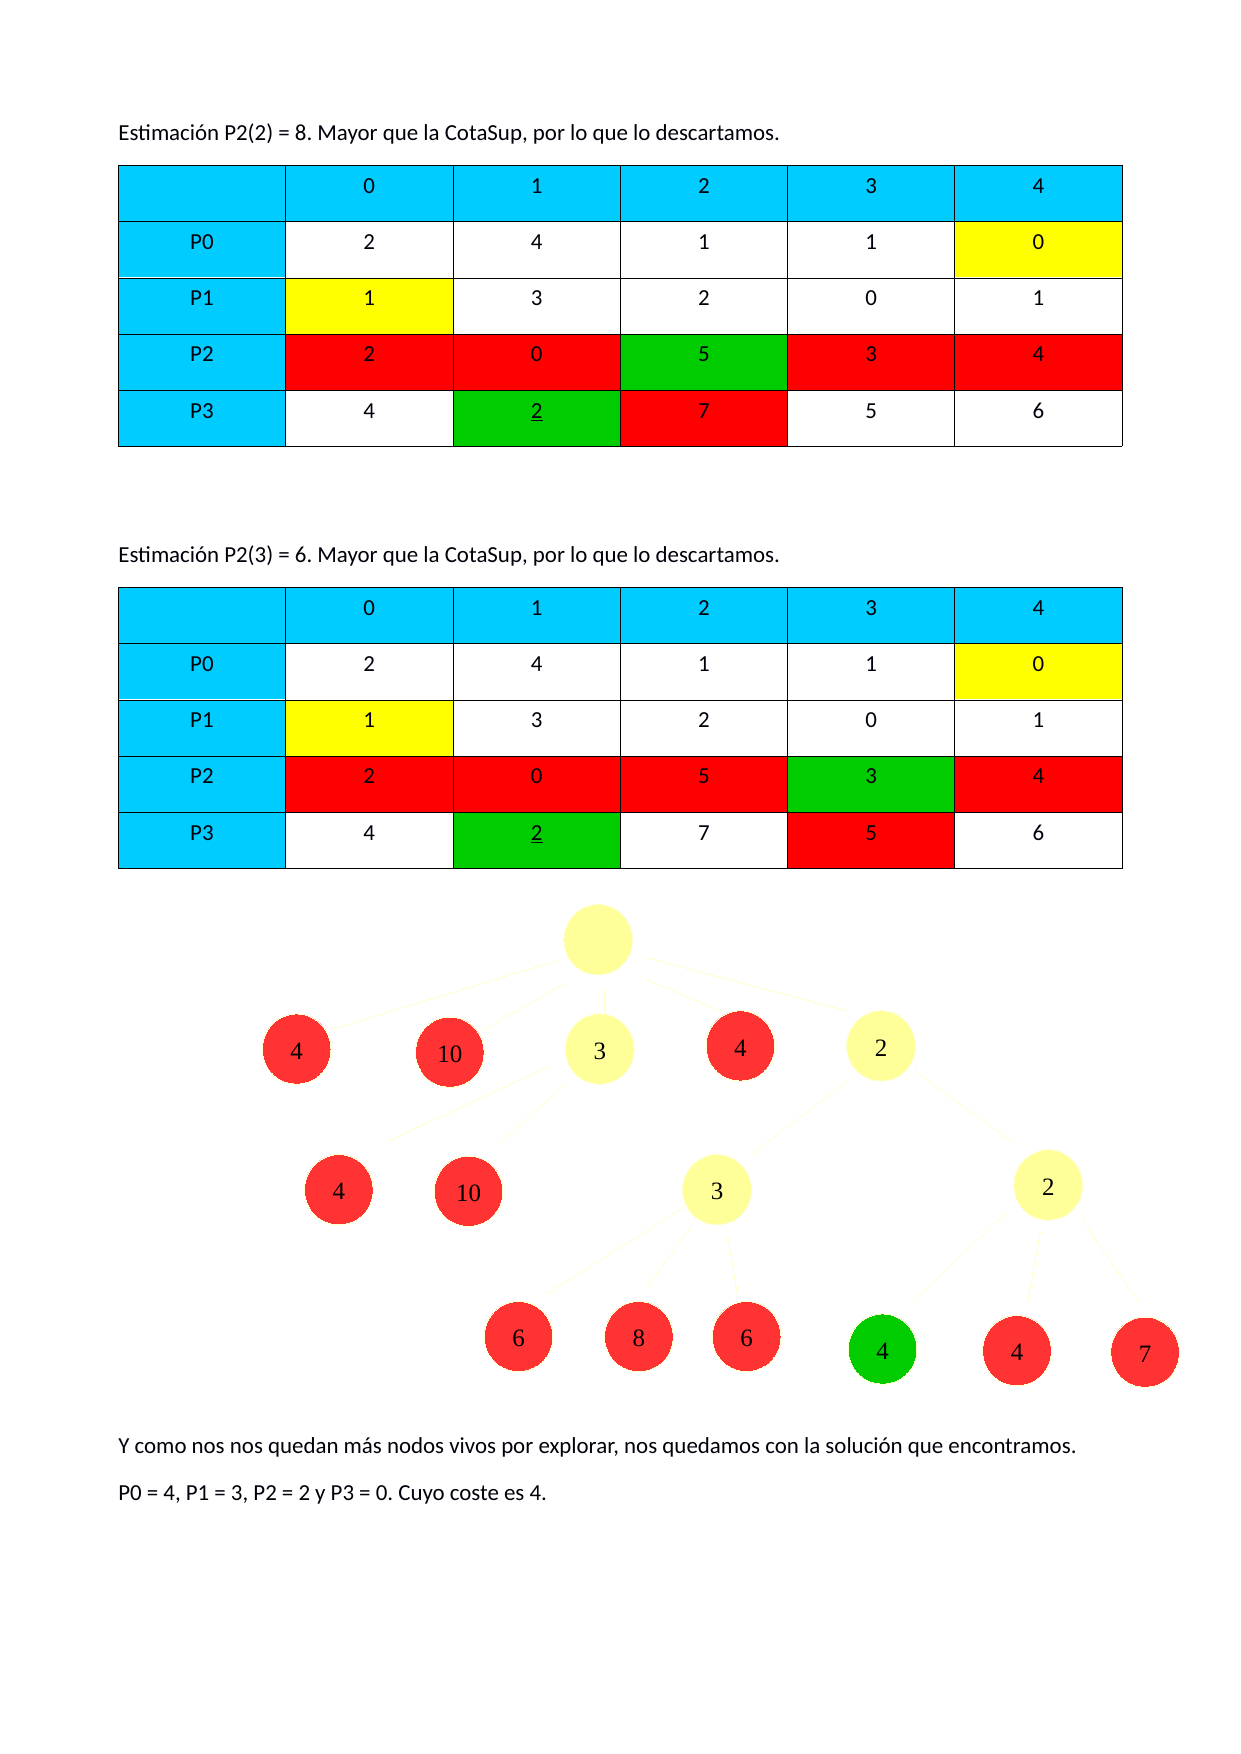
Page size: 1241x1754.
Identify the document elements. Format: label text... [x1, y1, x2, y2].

table_header 0 [286, 588, 453, 643]
table_header 1 [454, 166, 620, 221]
table_cell 1 [955, 279, 1122, 334]
table_cell 2 [621, 701, 787, 756]
table_header 4 [955, 166, 1122, 221]
table_cell 2 [286, 644, 453, 699]
table_cell P0 [119, 222, 285, 277]
table_cell 2 [454, 813, 620, 868]
table_cell 2 [621, 279, 787, 334]
table_cell 7 [621, 391, 787, 446]
table_cell 4 [955, 335, 1122, 390]
text Estimación P2(2) = 8. Mayor que la CotaSup, por lo que lo descartamos. [118, 118, 1122, 146]
table_cell 1 [788, 644, 954, 699]
table_cell P1 [119, 701, 285, 756]
table_header 4 [955, 588, 1122, 643]
table_cell 0 [454, 335, 620, 390]
table_cell P2 [119, 757, 285, 812]
table_cell 0 [788, 279, 954, 334]
table_cell 5 [788, 813, 954, 868]
table_cell 1 [621, 644, 787, 699]
table_cell 0 [955, 644, 1122, 699]
table_cell 0 [788, 701, 954, 756]
table_header 2 [621, 588, 787, 643]
table_cell 1 [286, 279, 453, 334]
table_cell 4 [955, 757, 1122, 812]
table_cell 4 [286, 813, 453, 868]
table_cell P1 [119, 279, 285, 334]
table_cell 1 [621, 222, 787, 277]
table_cell 0 [955, 222, 1122, 277]
table_cell 4 [454, 644, 620, 699]
table_cell 7 [621, 813, 787, 868]
text P0 = 4, P1 = 3, P2 = 2 y P3 = 0. Cuyo coste es 4. [118, 1478, 1122, 1506]
table_cell 3 [454, 279, 620, 334]
table_cell 5 [788, 391, 954, 446]
table_cell 5 [621, 335, 787, 390]
text Estimación P2(3) = 6. Mayor que la CotaSup, por lo que lo descartamos. [118, 540, 1122, 568]
table_cell 4 [454, 222, 620, 277]
table_header 3 [788, 166, 954, 221]
table_cell 6 [955, 391, 1122, 446]
table_cell 2 [286, 222, 453, 277]
table_cell P2 [119, 335, 285, 390]
table_cell P0 [119, 644, 285, 699]
table_cell 3 [454, 701, 620, 756]
table_cell 6 [955, 813, 1122, 868]
table_cell 3 [788, 757, 954, 812]
table_cell 1 [955, 701, 1122, 756]
table_cell 1 [788, 222, 954, 277]
table_header 2 [621, 166, 787, 221]
table_cell 4 [286, 391, 453, 446]
table_cell 2 [454, 391, 620, 446]
table_header [119, 166, 285, 221]
table_header 0 [286, 166, 453, 221]
table_cell 2 [286, 757, 453, 812]
table_cell 3 [788, 335, 954, 390]
table_cell 1 [286, 701, 453, 756]
table_header 1 [454, 588, 620, 643]
table_cell P3 [119, 391, 285, 446]
table_cell 2 [286, 335, 453, 390]
table_cell 0 [454, 757, 620, 812]
table_cell P3 [119, 813, 285, 868]
text Y como nos nos quedan más nodos vivos por explorar, nos quedamos con la solución que encontramos. [118, 1431, 1122, 1459]
table_cell 5 [621, 757, 787, 812]
table_header [119, 588, 285, 643]
table_header 3 [788, 588, 954, 643]
